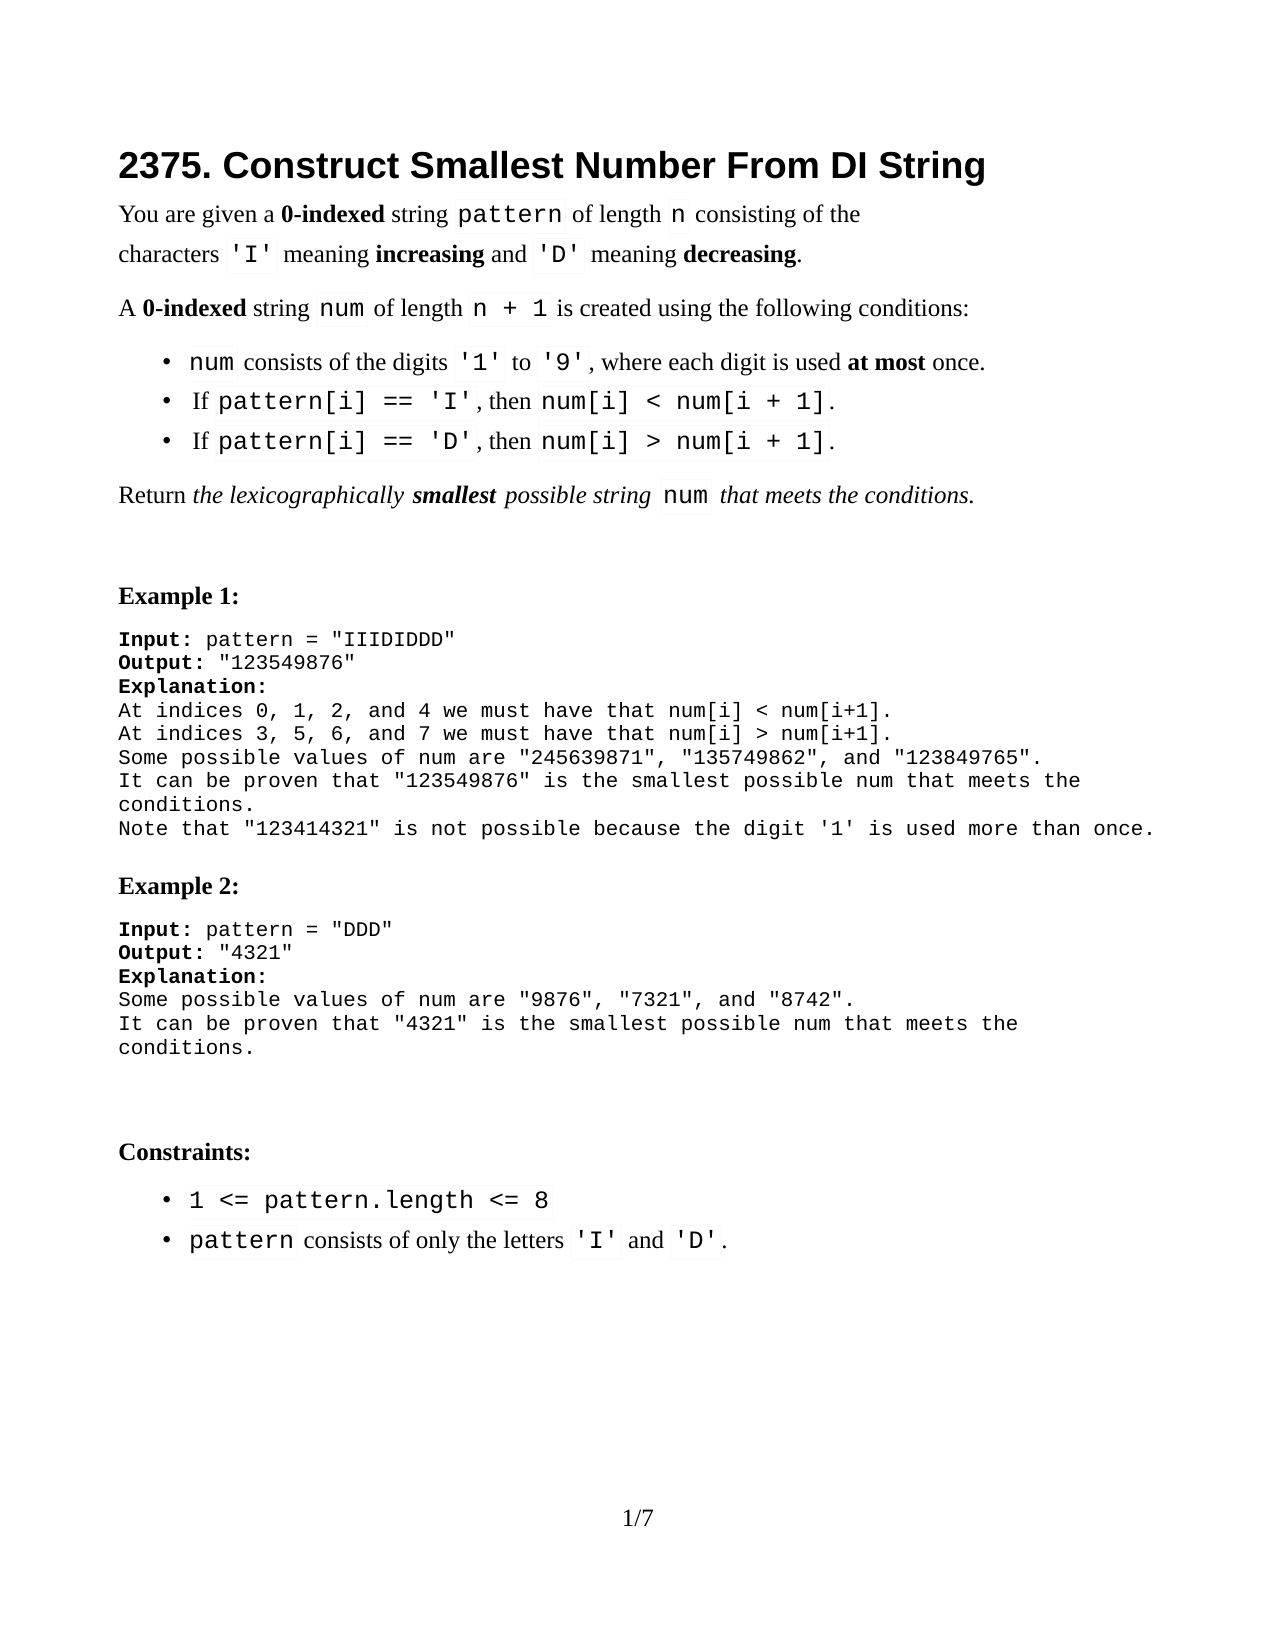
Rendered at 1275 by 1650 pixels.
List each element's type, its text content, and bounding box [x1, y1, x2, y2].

list pattern consists of only the letters 'I' and 'D'. [722, 1224, 1157, 1259]
list If pattern[i] == 'I', then num[i] < num[i + 1]. [162, 386, 215, 420]
text At indices 0, 1, 2, and 4 we must have that num[i] < num[i+1]. [118, 699, 1157, 723]
list If pattern[i] == 'I', then num[i] < num[i + 1]. [216, 387, 476, 420]
text num [317, 293, 367, 326]
list If pattern[i] == 'D', then num[i] > num[i + 1]. [162, 425, 215, 460]
list [553, 1185, 1157, 1219]
list num consists of the digits '1' to '9', where each digit is used at most once. [238, 346, 454, 381]
list 1 <= pattern.length <= 8 [162, 1185, 552, 1219]
text Input: pattern = "IIIDIDDD" [118, 629, 1157, 652]
list num consists of the digits '1' to '9', where each digit is used at most once. [538, 347, 588, 381]
list If pattern[i] == 'D', then num[i] > num[i + 1]. [477, 425, 538, 460]
list num consists of the digits '1' to '9', where each digit is used at most once. [162, 346, 237, 381]
text n + 1 [470, 293, 550, 326]
text Note that "123414321" is not possible because the digit '1' is used more than once. [118, 818, 1157, 841]
text Input: pattern = "DDD" [118, 918, 1157, 942]
text At indices 3, 5, 6, and 7 we must have that num[i] > num[i+1]. [118, 723, 1157, 747]
text num [661, 480, 711, 514]
text of length [368, 292, 469, 327]
list num consists of the digits '1' to '9', where each digit is used at most once. [589, 346, 1157, 381]
list If pattern[i] == 'I', then num[i] < num[i + 1]. [830, 386, 1157, 420]
text Example 2: [118, 871, 1157, 900]
text Return the lexicographically smallest possible string [118, 479, 660, 514]
list If pattern[i] == 'D', then num[i] > num[i + 1]. [830, 425, 1157, 460]
list If pattern[i] == 'I', then num[i] < num[i + 1]. [539, 387, 829, 420]
text is created using the following conditions: [551, 292, 1157, 327]
list pattern consists of only the letters 'I' and 'D'. [162, 1224, 297, 1259]
text Explanation: [118, 966, 1157, 989]
text It can be proven that "4321" is the smallest possible num that meets the conditions. [118, 1013, 1157, 1060]
list If pattern[i] == 'D', then num[i] > num[i + 1]. [539, 426, 829, 460]
text It can be proven that "123549876" is the smallest possible num that meets the conditions. [118, 771, 1157, 818]
subtitle 2375. Construct Smallest Number From DI String [118, 143, 1157, 186]
text Explanation: [118, 676, 1157, 699]
text Constraints: [118, 1137, 1157, 1166]
list num consists of the digits '1' to '9', where each digit is used at most once. [455, 347, 505, 381]
text Example 1: [118, 581, 1157, 610]
list pattern consists of only the letters 'I' and 'D'. [572, 1226, 621, 1259]
text A 0-indexed string [118, 292, 316, 327]
text that meets the conditions. [712, 479, 1157, 514]
text Output: "123549876" [118, 652, 1157, 676]
list pattern consists of only the letters 'I' and 'D'. [671, 1226, 721, 1259]
text Output: "4321" [118, 942, 1157, 966]
list If pattern[i] == 'D', then num[i] > num[i + 1]. [216, 426, 476, 460]
list pattern consists of only the letters 'I' and 'D'. [622, 1224, 721, 1259]
text Some possible values of num are "9876", "7321", and "8742". [118, 989, 1157, 1013]
text Some possible values of num are "245639871", "135749862", and "123849765". [118, 747, 1157, 771]
list pattern consists of only the letters 'I' and 'D'. [298, 1224, 621, 1259]
text You are given a 0-indexed string pattern of length n consisting of the characters 'I' meaning increasing and 'D' meaning decreasing. [118, 199, 1157, 273]
list If pattern[i] == 'I', then num[i] < num[i + 1]. [477, 386, 538, 420]
